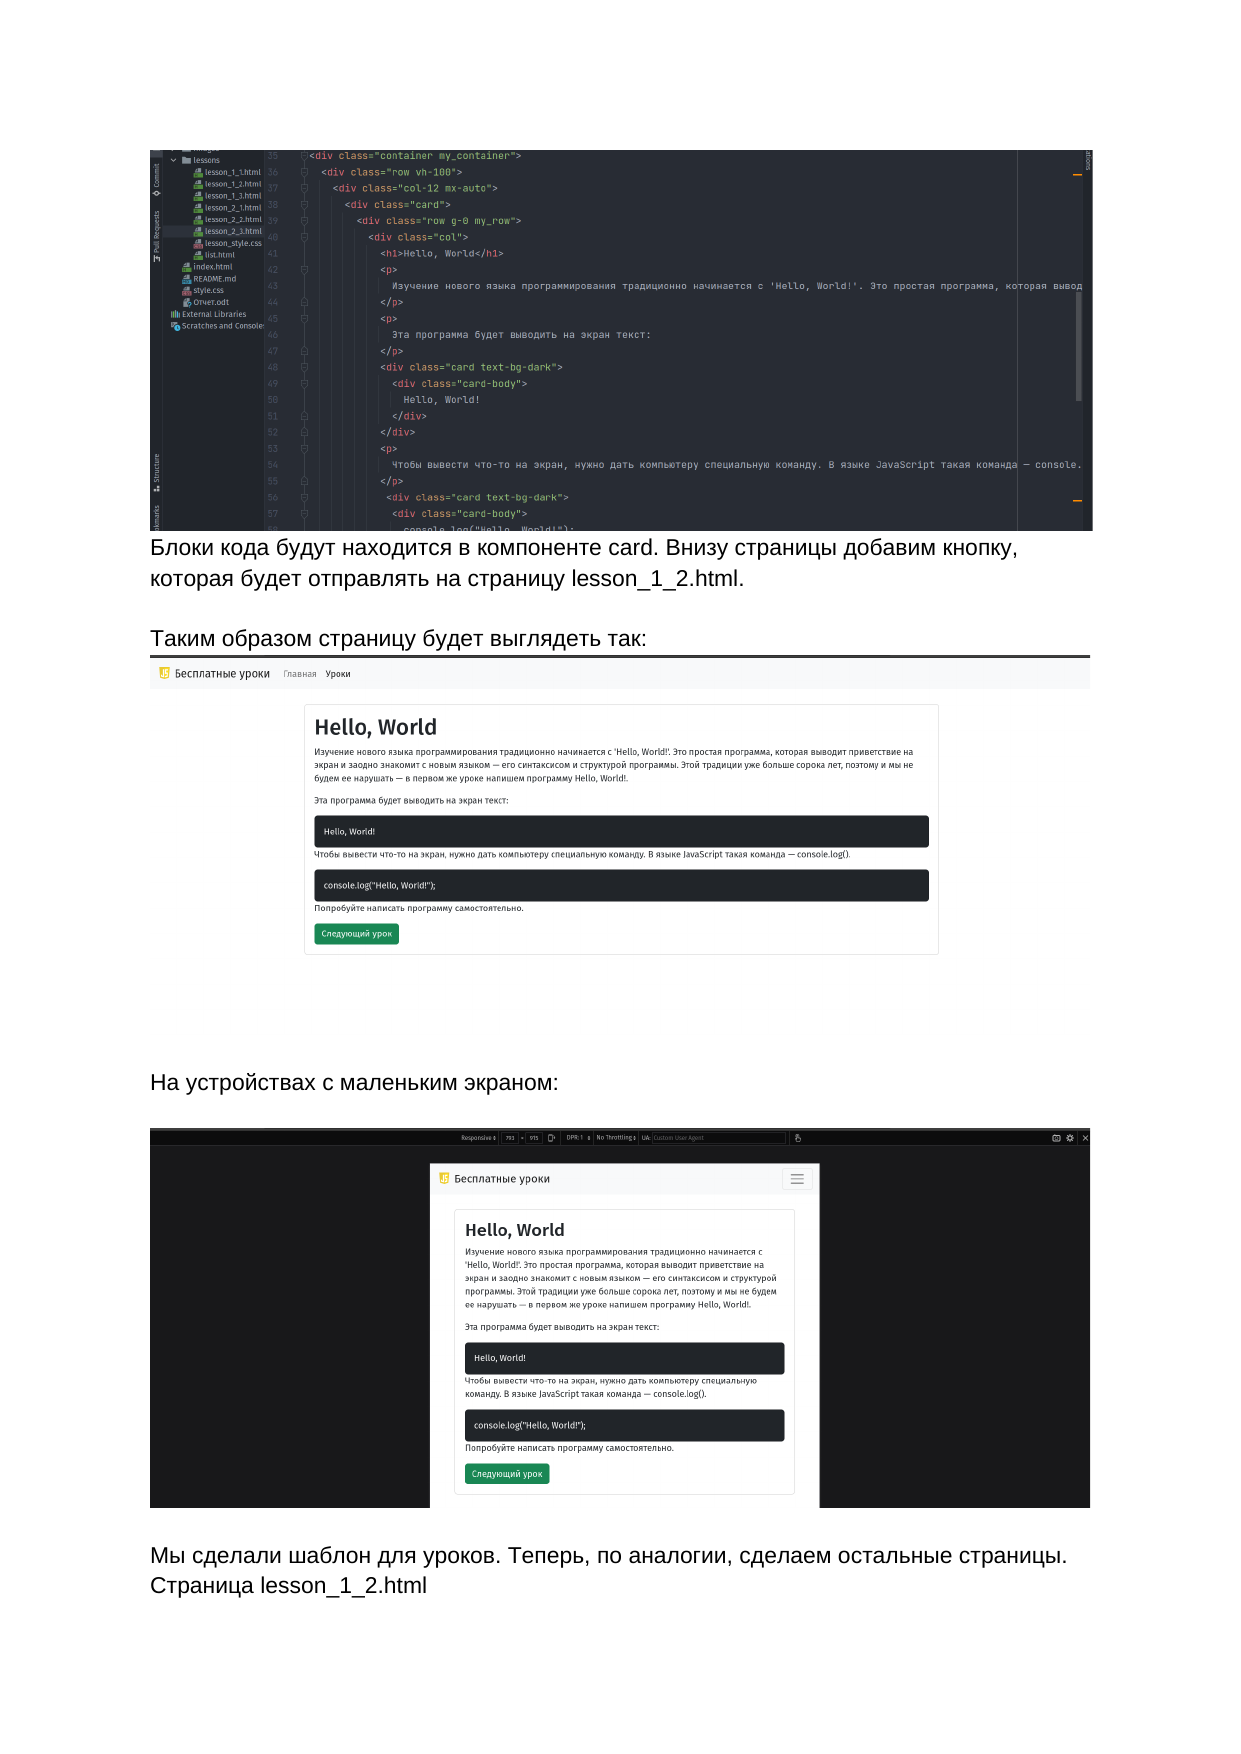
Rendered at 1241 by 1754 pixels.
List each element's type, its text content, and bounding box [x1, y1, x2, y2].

text Таким образом страницу будет выглядеть так: [150, 625, 1090, 651]
text Блоки кода будут находится в компоненте card. Внизу страницы добавим кнопку, которая будет отправлять на страницу lesson_1_2.html. [150, 534, 1090, 591]
picture [150, 655, 1091, 1035]
text Страница lesson_1_2.html [150, 1572, 1090, 1599]
picture [150, 1128, 1091, 1508]
text На устройствах с маленьким экраном: [150, 1068, 1090, 1095]
text Мы сделали шаблон для уроков. Теперь, по аналогии, сделаем остальные страницы. [150, 1542, 1090, 1568]
picture [150, 150, 1093, 531]
